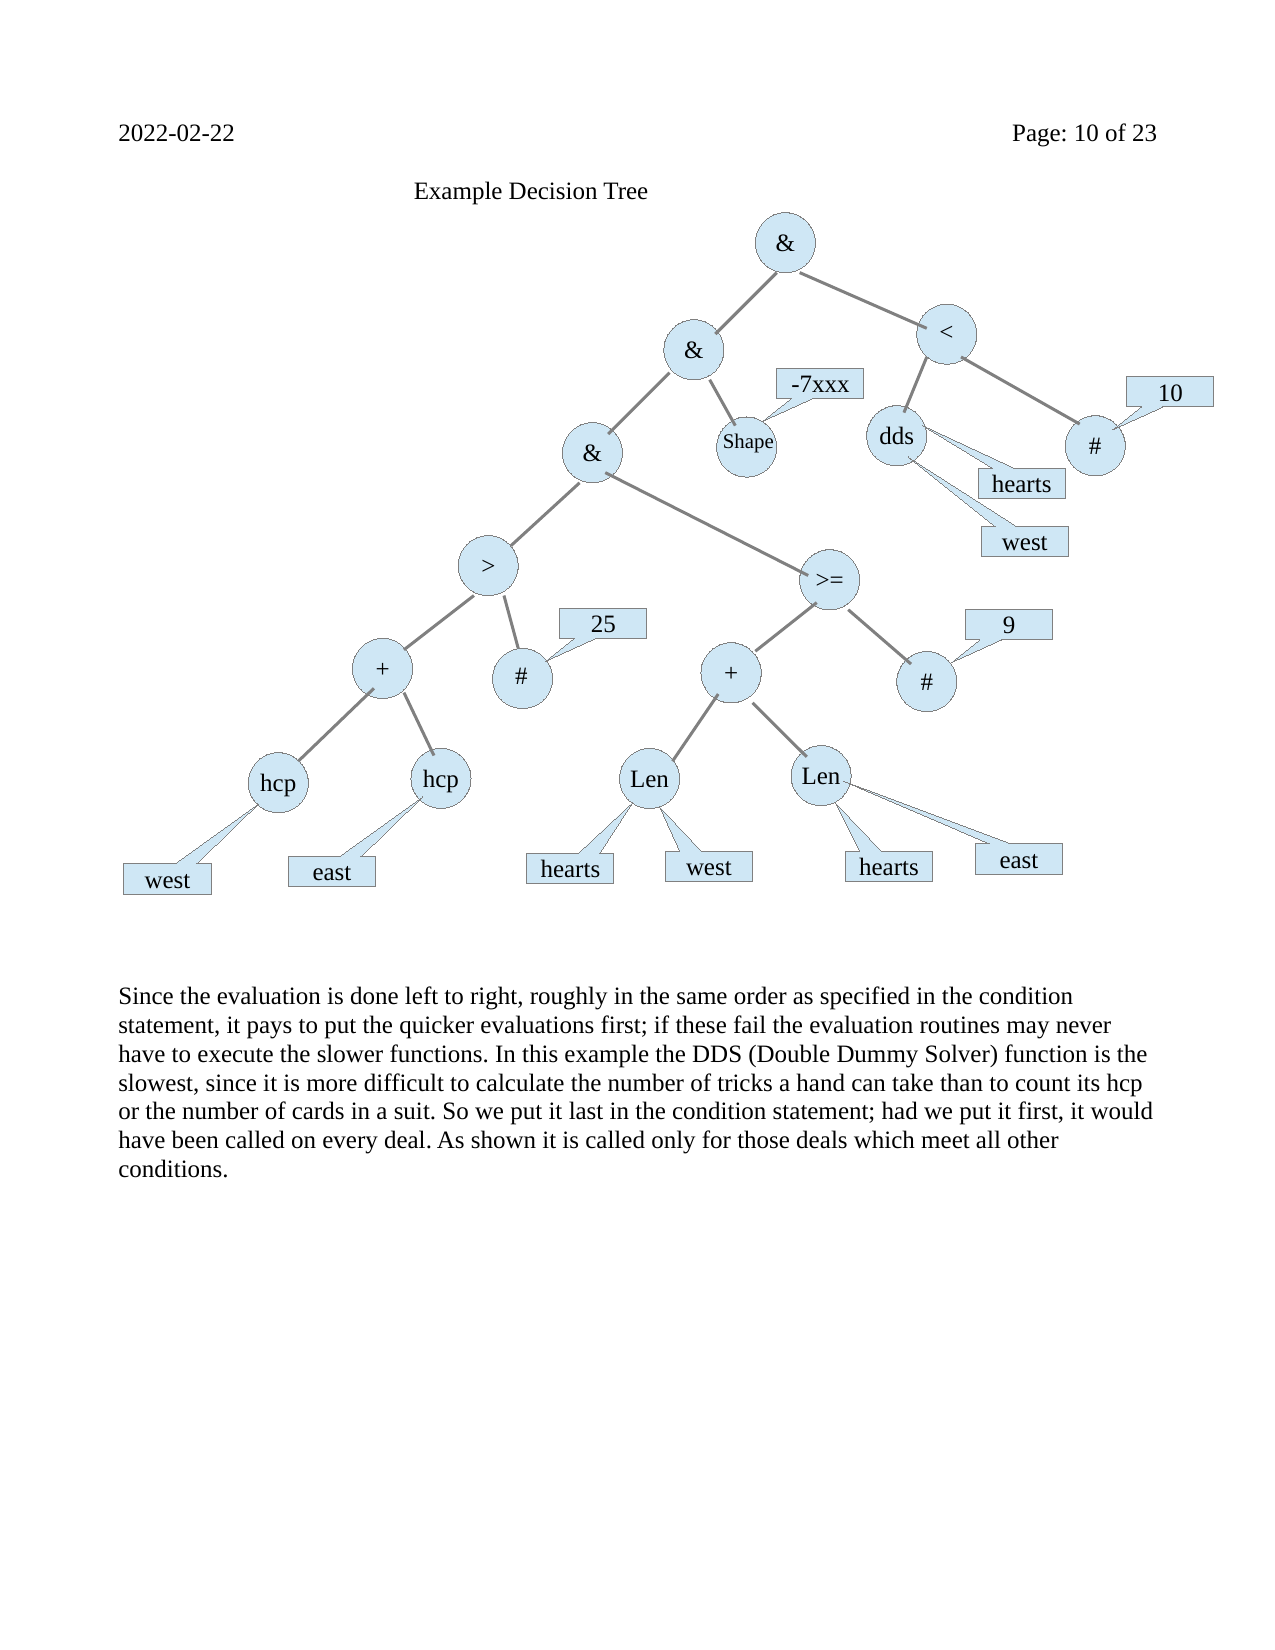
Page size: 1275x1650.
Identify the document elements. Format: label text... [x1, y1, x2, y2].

text Since the evaluation is done left to right, roughly in the same order as specified in the condition statement, it pays to put the quicker evaluations first; if these fail the evaluation routines may never have to execute the slower functions. In this example the DDS (Double Dummy Solver) function is the slowest, since it is more difficult to calculate the number of tricks a hand can take than to count its hcp or the number of cards in a suit. So we put it last in the condition statement; had we put it first, it would have been called on every deal. As shown it is called only for those deals which meet all other conditions. [118, 981, 1157, 1183]
text Example Decision Tree [118, 176, 1157, 205]
